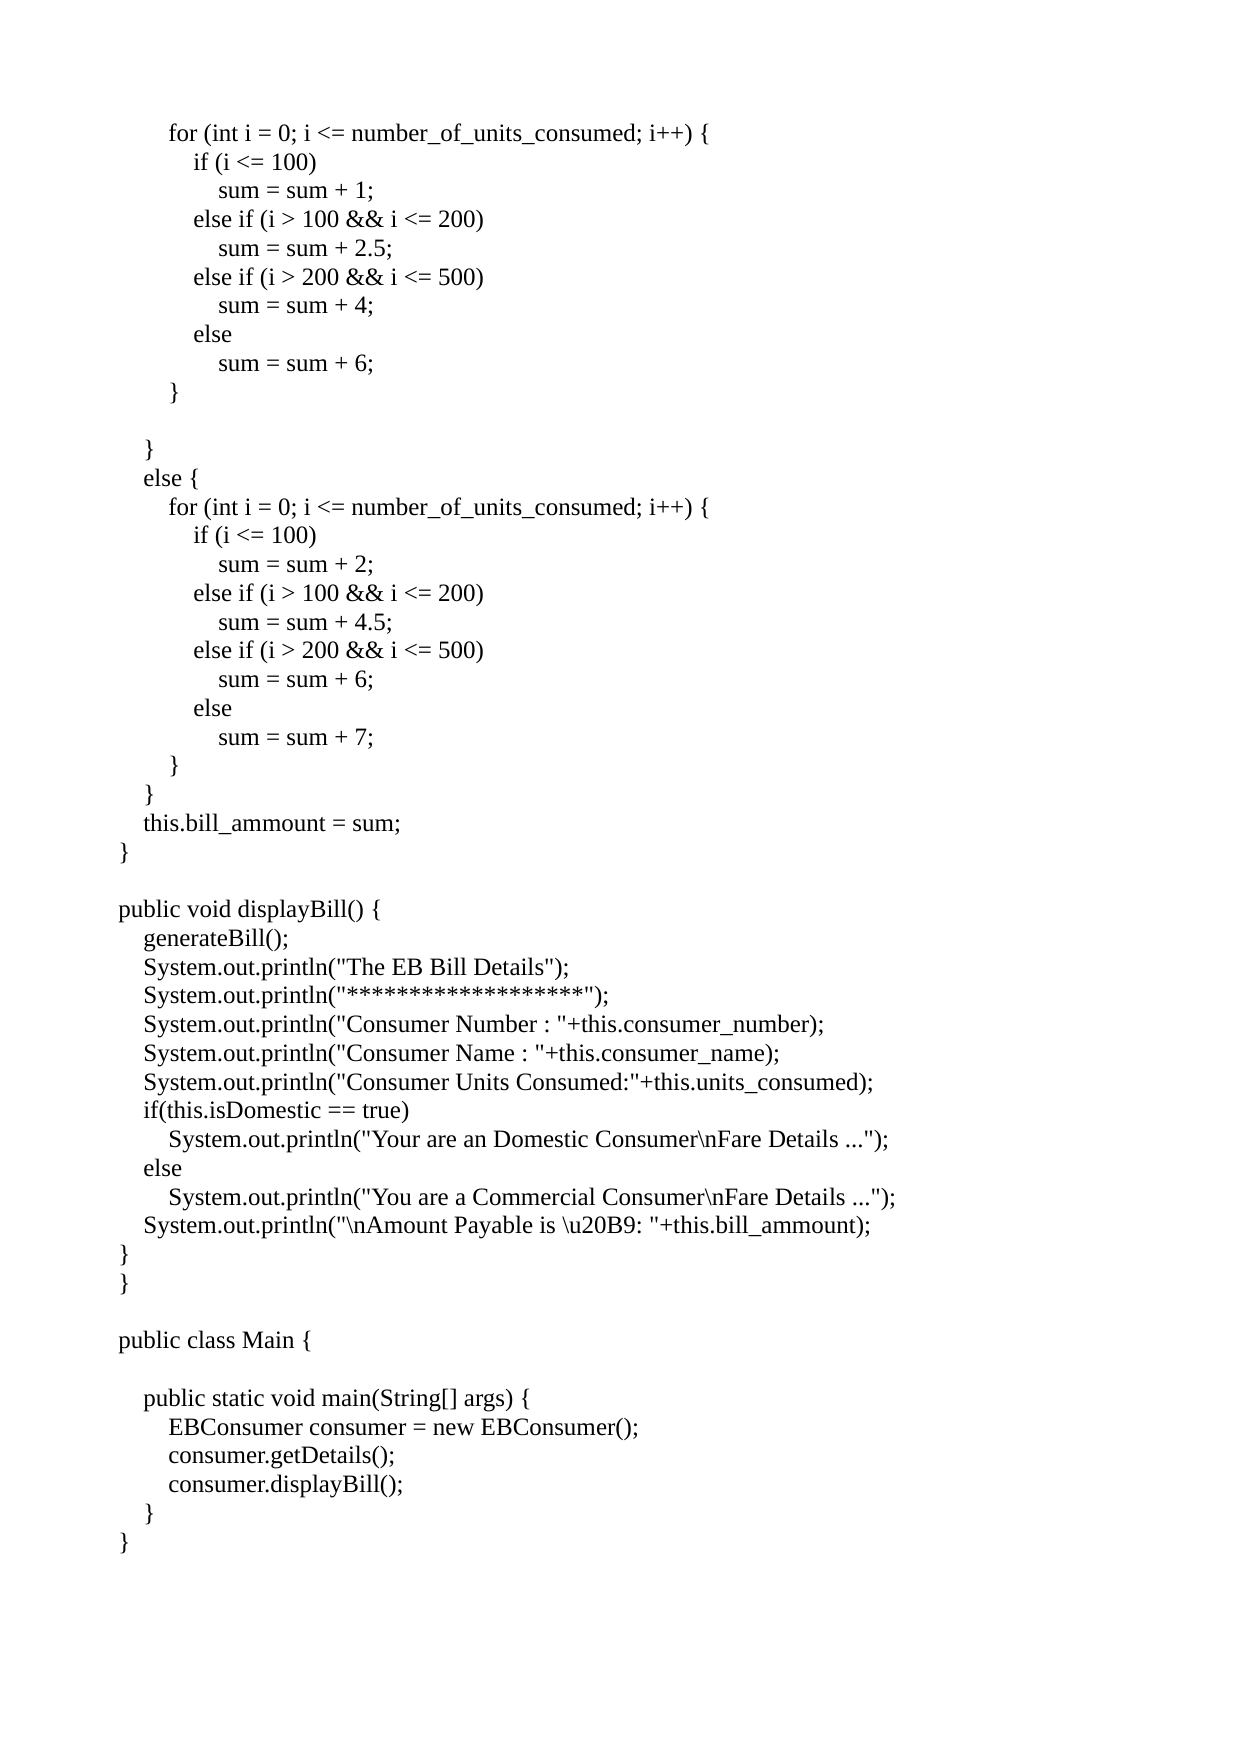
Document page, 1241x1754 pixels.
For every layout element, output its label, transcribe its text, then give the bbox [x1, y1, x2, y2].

text System.out.println("Consumer Units Consumed:"+this.units_consumed); [118, 1067, 1122, 1096]
text public class Main { [118, 1326, 1122, 1354]
text else if (i > 200 && i <= 500) [118, 262, 1122, 291]
text System.out.println("You are a Commercial Consumer\nFare Details ..."); [118, 1182, 1122, 1211]
text sum = sum + 2.5; [118, 233, 1122, 262]
text System.out.println("The EB Bill Details"); [118, 952, 1122, 981]
text System.out.println("*******************"); [118, 981, 1122, 1009]
text sum = sum + 4.5; [118, 607, 1122, 636]
text for (int i = 0; i <= number_of_units_consumed; i++) { [118, 492, 1122, 521]
text } [118, 837, 1122, 866]
text if(this.isDomestic == true) [118, 1096, 1122, 1124]
text } [118, 1268, 1122, 1297]
text consumer.getDetails(); [118, 1441, 1122, 1469]
text sum = sum + 6; [118, 664, 1122, 693]
text else { [118, 463, 1122, 492]
text } [118, 1498, 1122, 1527]
text sum = sum + 4; [118, 291, 1122, 319]
text generateBill(); [118, 923, 1122, 952]
text } [118, 1527, 1122, 1556]
text } [118, 751, 1122, 779]
text } [118, 1239, 1122, 1268]
text for (int i = 0; i <= number_of_units_consumed; i++) { [118, 118, 1122, 147]
text else if (i > 100 && i <= 200) [118, 578, 1122, 607]
text sum = sum + 7; [118, 722, 1122, 751]
text public static void main(String[] args) { [118, 1383, 1122, 1412]
text else [118, 693, 1122, 722]
text public void displayBill() { [118, 894, 1122, 923]
text if (i <= 100) [118, 147, 1122, 176]
text sum = sum + 6; [118, 348, 1122, 377]
text System.out.println("\nAmount Payable is \u20B9: "+this.bill_ammount); [118, 1211, 1122, 1239]
text System.out.println("Consumer Number : "+this.consumer_number); [118, 1009, 1122, 1038]
text else if (i > 200 && i <= 500) [118, 636, 1122, 664]
text else [118, 1153, 1122, 1182]
text else if (i > 100 && i <= 200) [118, 204, 1122, 233]
text EBConsumer consumer = new EBConsumer(); [118, 1412, 1122, 1441]
text this.bill_ammount = sum; [118, 808, 1122, 837]
text } [118, 779, 1122, 808]
text } [118, 434, 1122, 463]
text if (i <= 100) [118, 521, 1122, 549]
text System.out.println("Consumer Name : "+this.consumer_name); [118, 1038, 1122, 1067]
text consumer.displayBill(); [118, 1469, 1122, 1498]
text sum = sum + 1; [118, 176, 1122, 204]
text else [118, 319, 1122, 348]
text System.out.println("Your are an Domestic Consumer\nFare Details ..."); [118, 1124, 1122, 1153]
text } [118, 377, 1122, 406]
text sum = sum + 2; [118, 549, 1122, 578]
